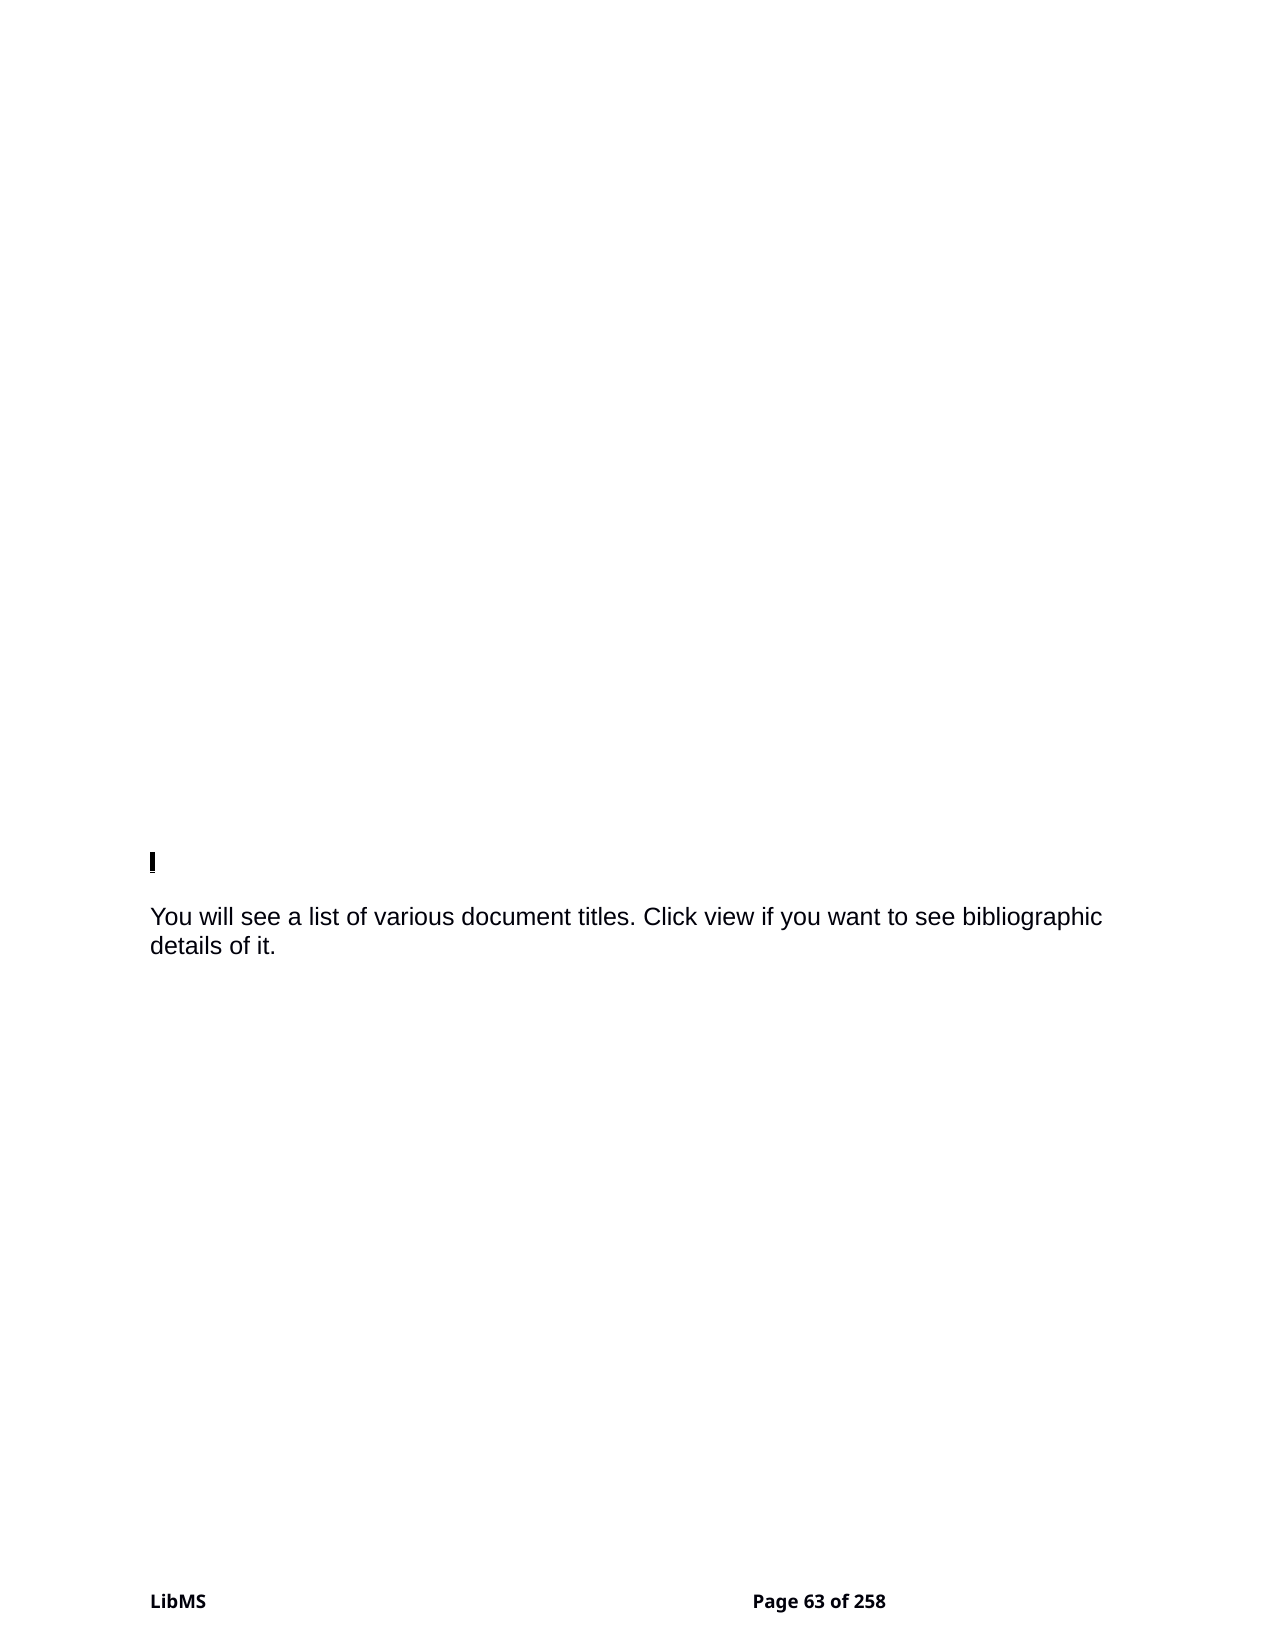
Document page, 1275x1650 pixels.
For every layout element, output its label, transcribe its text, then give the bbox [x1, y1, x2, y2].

text You will see a list of various document titles. Click view if you want to see bibliographic details of it. [150, 133, 1125, 988]
